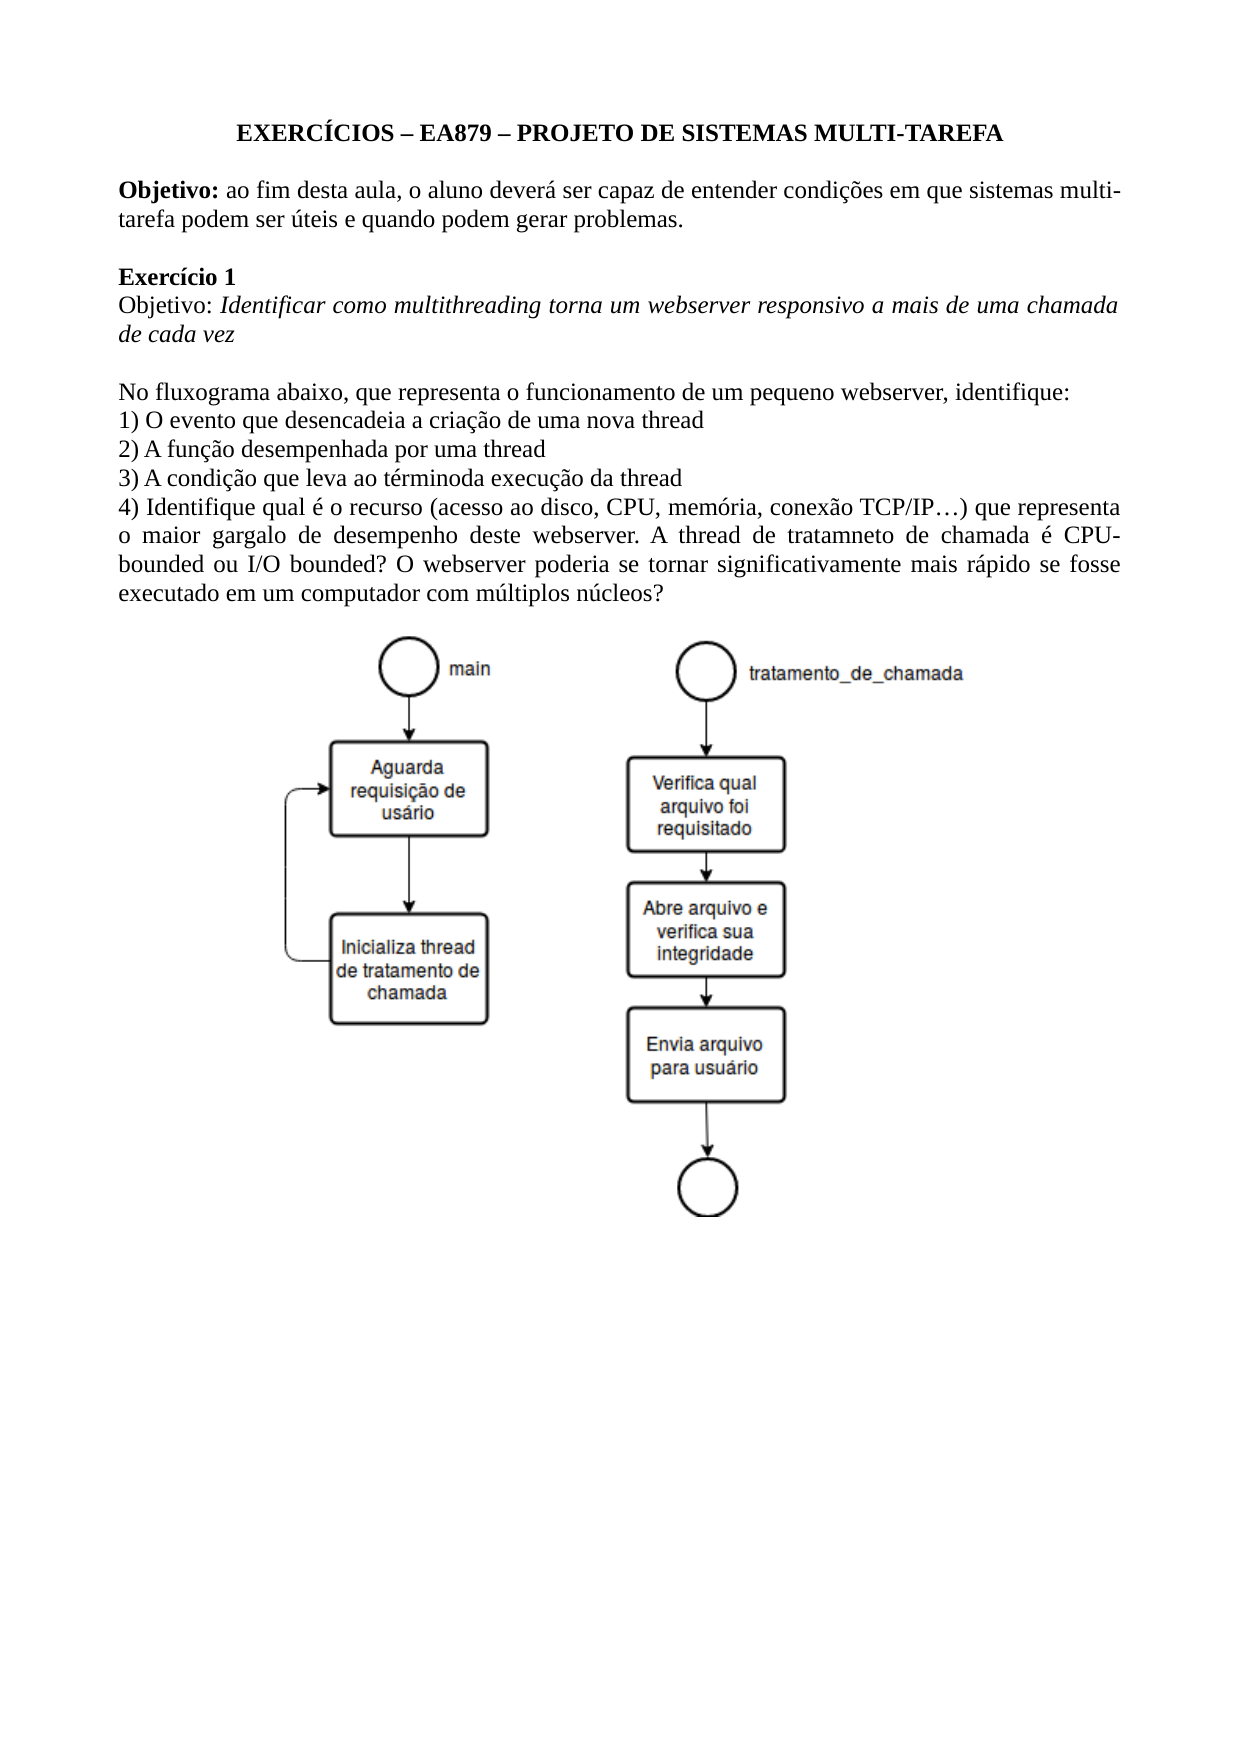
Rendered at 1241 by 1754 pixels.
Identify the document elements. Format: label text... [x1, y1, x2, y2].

text EXERCÍCIOS – EA879 – PROJETO DE SISTEMAS MULTI-TAREFA [118, 118, 1122, 147]
text 3) A condição que leva ao términoda execução da thread [118, 463, 1122, 492]
text Exercício 1 [118, 262, 1122, 291]
text 2) A função desempenhada por uma thread [118, 434, 1122, 463]
picture [274, 635, 967, 1217]
text Objetivo: ao fim desta aula, o aluno deverá ser capaz de entender condições em que sistemas multi-tarefa podem ser úteis e quando podem gerar problemas. [118, 176, 1122, 233]
text Objetivo: Identificar como multithreading torna um webserver responsivo a mais de uma chamada de cada vez [118, 291, 1122, 348]
text 4) Identifique qual é o recurso (acesso ao disco, CPU, memória, conexão TCP/IP…) que representa o maior gargalo de desempenho deste webserver. A thread de tratamneto de chamada é CPU-bounded ou I/O bounded? O webserver poderia se tornar significativamente mais rápido se fosse executado em um computador com múltiplos núcleos? [118, 492, 1122, 607]
text No fluxograma abaixo, que representa o funcionamento de um pequeno webserver, identifique: [118, 377, 1122, 406]
text 1) O evento que desencadeia a criação de uma nova thread [118, 406, 1122, 434]
